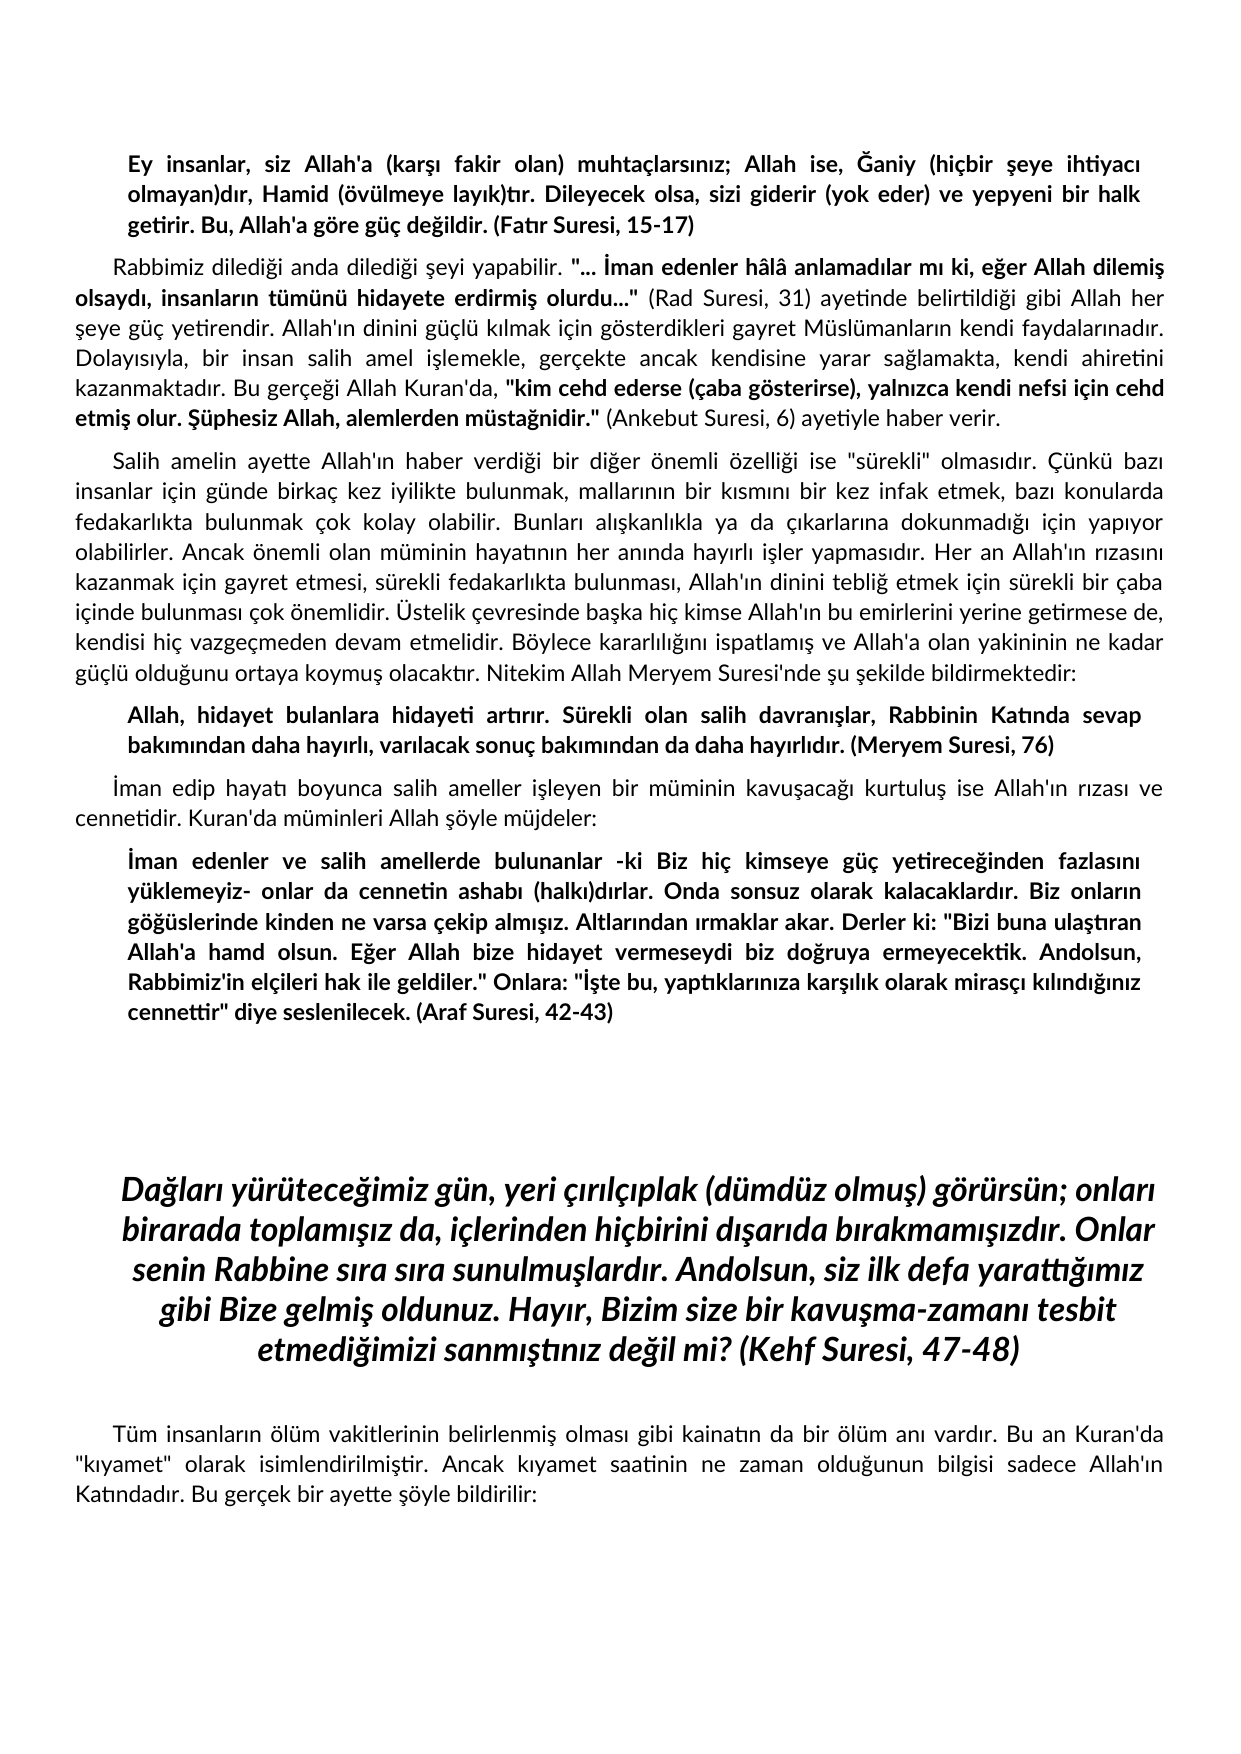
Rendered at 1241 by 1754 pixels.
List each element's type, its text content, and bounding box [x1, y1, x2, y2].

text Rabbimiz dilediği anda dilediği şeyi yapabilir. "... İman edenler hâlâ anlamadılar mı ki, eğer Allah dilemiş olsaydı, insanların tümünü hidayete erdirmiş olurdu..." (Rad Suresi, 31) ayetinde belirtildiği gibi Allah her şeye güç yetirendir. Allah'ın dinini güçlü kılmak için gösterdikleri gayret Müslümanların kendi faydalarınadır. Dolayısıyla, bir insan salih amel işlemekle, gerçekte ancak kendisine yarar sağlamakta, kendi ahiretini kazanmaktadır. Bu gerçeği Allah Kuran'da, "kim cehd ederse (çaba gösterirse), yalnızca kendi nefsi için cehd etmiş olur. Şüphesiz Allah, alemlerden müstağnidir." (Ankebut Suresi, 6) ayetiyle haber verir. [75, 253, 1165, 432]
text İman edip hayatı boyunca salih ameller işleyen bir müminin kavuşacağı kurtuluş ise Allah'ın rızası ve cennetidir. Kuran'da müminleri Allah şöyle müjdeler: [75, 774, 1165, 832]
text Ey insanlar, siz Allah'a (karşı fakir olan) muhtaçlarsınız; Allah ise, Ğaniy (hiçbir şeye ihtiyacı olmayan)dır, Hamid (övülmeye layık)tır. Dileyecek olsa, sizi giderir (yok eder) ve yepyeni bir halk getirir. Bu, Allah'a göre güç değildir. (Fatır Suresi, 15-17) [127, 150, 1143, 238]
text Salih amelin ayette Allah'ın haber verdiği bir diğer önemli özelliği ise "sürekli" olmasıdır. Çünkü bazı insanlar için günde birkaç kez iyilikte bulunmak, mallarının bir kısmını bir kez infak etmek, bazı konularda fedakarlıkta bulunmak çok kolay olabilir. Bunları alışkanlıkla ya da çıkarlarına dokunmadığı için yapıyor olabilirler. Ancak önemli olan müminin hayatının her anında hayırlı işler yapmasıdır. Her an Allah'ın rızasını kazanmak için gayret etmesi, sürekli fedakarlıkta bulunması, Allah'ın dinini tebliğ etmek için sürekli bir çaba içinde bulunması çok önemlidir. Üstelik çevresinde başka hiç kimse Allah'ın bu emirlerini yerine getirmese de, kendisi hiç vazgeçmeden devam etmelidir. Böylece kararlılığını ispatlamış ve Allah'a olan yakininin ne kadar güçlü olduğunu ortaya koymuş olacaktır. Nitekim Allah Meryem Suresi'nde şu şekilde bildirmektedir: [75, 447, 1165, 686]
text İman edenler ve salih amellerde bulunanlar -ki Biz hiç kimseye güç yetireceğinden fazlasını yüklemeyiz- onlar da cennetin ashabı (halkı)dırlar. Onda sonsuz olarak kalacaklardır. Biz onların göğüslerinde kinden ne varsa çekip almışız. Altlarından ırmaklar akar. Derler ki: "Bizi buna ulaştıran Allah'a hamd olsun. Eğer Allah bize hidayet vermeseydi biz doğruya ermeyecektik. Andolsun, Rabbimiz'in elçileri hak ile geldiler." Onlara: "İşte bu, yaptıklarınıza karşılık olarak mirasçı kılındığınız cennettir" diye seslenilecek. (Araf Suresi, 42-43) [127, 847, 1143, 1025]
text Allah, hidayet bulanlara hidayeti artırır. Sürekli olan salih davranışlar, Rabbinin Katında sevap bakımından daha hayırlı, varılacak sonuç bakımından da daha hayırlıdır. (Meryem Suresi, 76) [127, 701, 1143, 759]
text Tüm insanların ölüm vakitlerinin belirlenmiş olması gibi kainatın da bir ölüm anı vardır. Bu an Kuran'da "kıyamet" olarak isimlendirilmiştir. Ancak kıyamet saatinin ne zaman olduğunun bilgisi sadece Allah'ın Katındadır. Bu gerçek bir ayette şöyle bildirilir: [75, 1420, 1165, 1508]
subtitle Dağları yürüteceğimiz gün, yeri çırılçıplak (dümdüz olmuş) görürsün; onları birarada toplamışız da, içlerinden hiçbirini dışarıda bırakmamışızdır. Onlar senin Rabbine sıra sıra sunulmuşlardır. Andolsun, siz ilk defa yarattığımız gibi Bize gelmiş oldunuz. Hayır, Bizim size bir kavuşma-zamanı tesbit etmediğimizi sanmıştınız değil mi? (Kehf Suresi, 47-48) [112, 1169, 1165, 1369]
